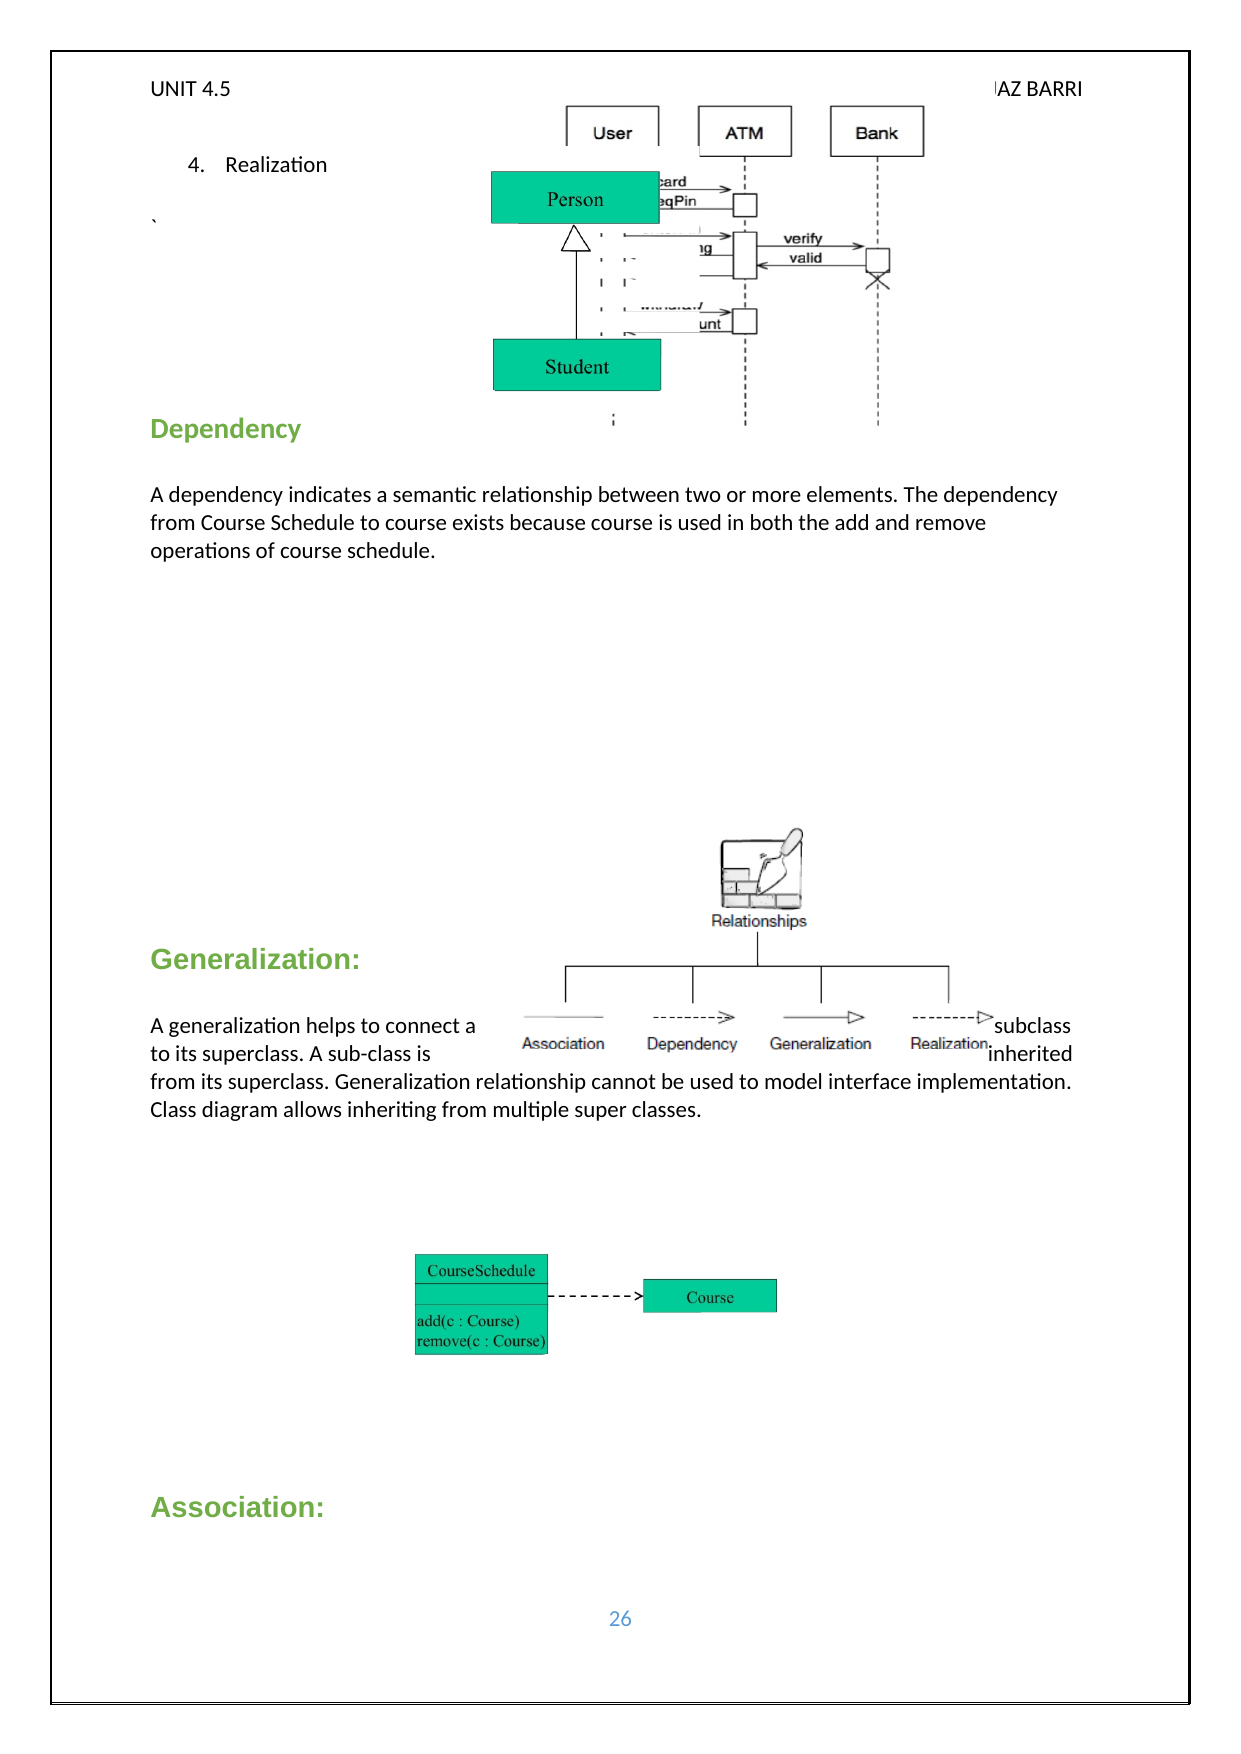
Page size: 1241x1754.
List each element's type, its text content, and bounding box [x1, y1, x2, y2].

text Association: [150, 1489, 1090, 1523]
list Realization [188, 150, 492, 178]
text A generalization helps to connect a subclass to its superclass. A sub-class is inherited from its superclass. Generalization relationship cannot be used to model interface implementation. Class diagram allows inheriting from multiple super classes. [150, 1011, 1090, 1123]
text Dependency [150, 410, 1090, 446]
text ` [150, 213, 518, 241]
text Generalization: [150, 942, 755, 976]
text A dependency indicates a semantic relationship between two or more elements. The dependency from Course Schedule to course exists because course is used in both the add and remove operations of course schedule. [150, 481, 1090, 564]
text [996, 213, 1090, 241]
list [996, 150, 1090, 178]
text [759, 942, 1090, 976]
